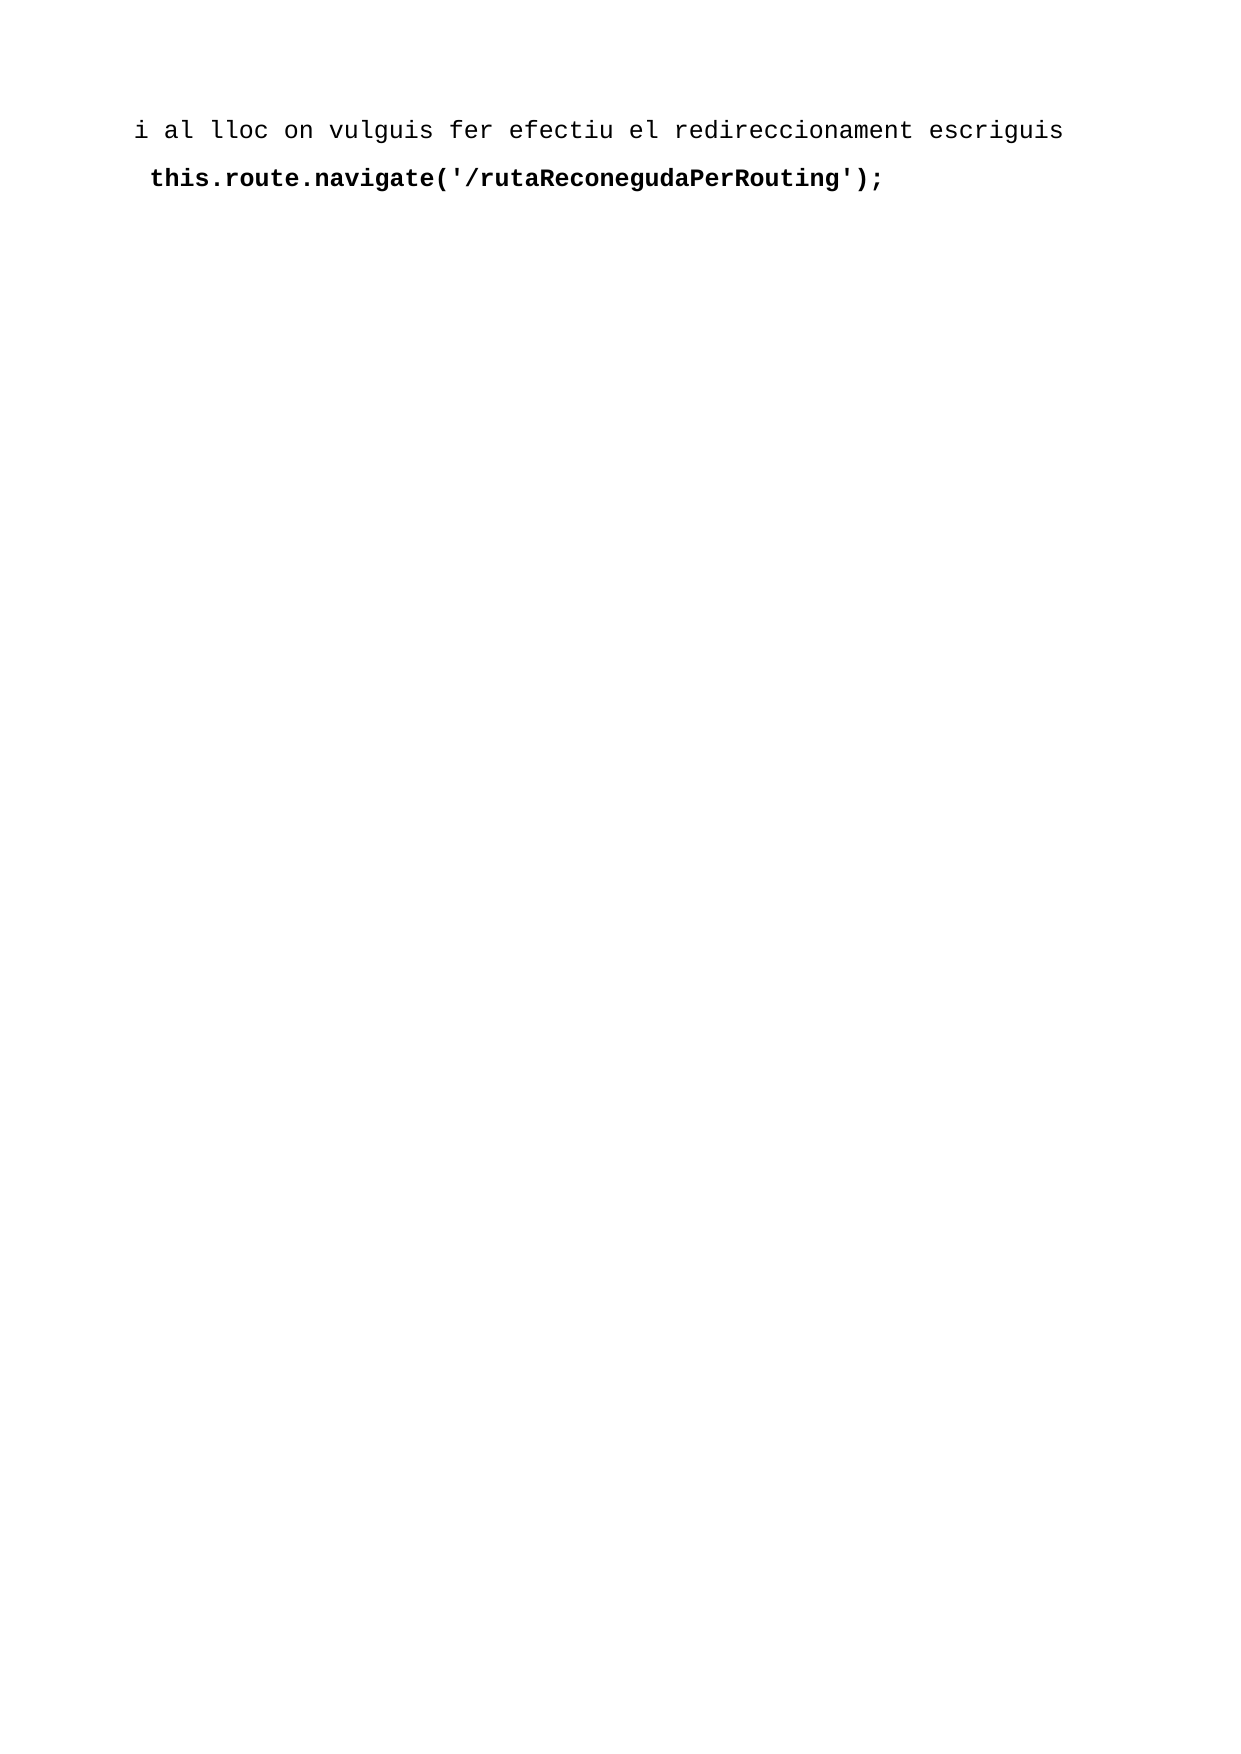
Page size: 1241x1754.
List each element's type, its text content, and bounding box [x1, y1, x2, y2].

text this.route.navigate('/rutaReconegudaPerRouting'); [149, 165, 1122, 227]
text i al lloc on vulguis fer efectiu el redireccionament escriguis [134, 118, 1122, 146]
